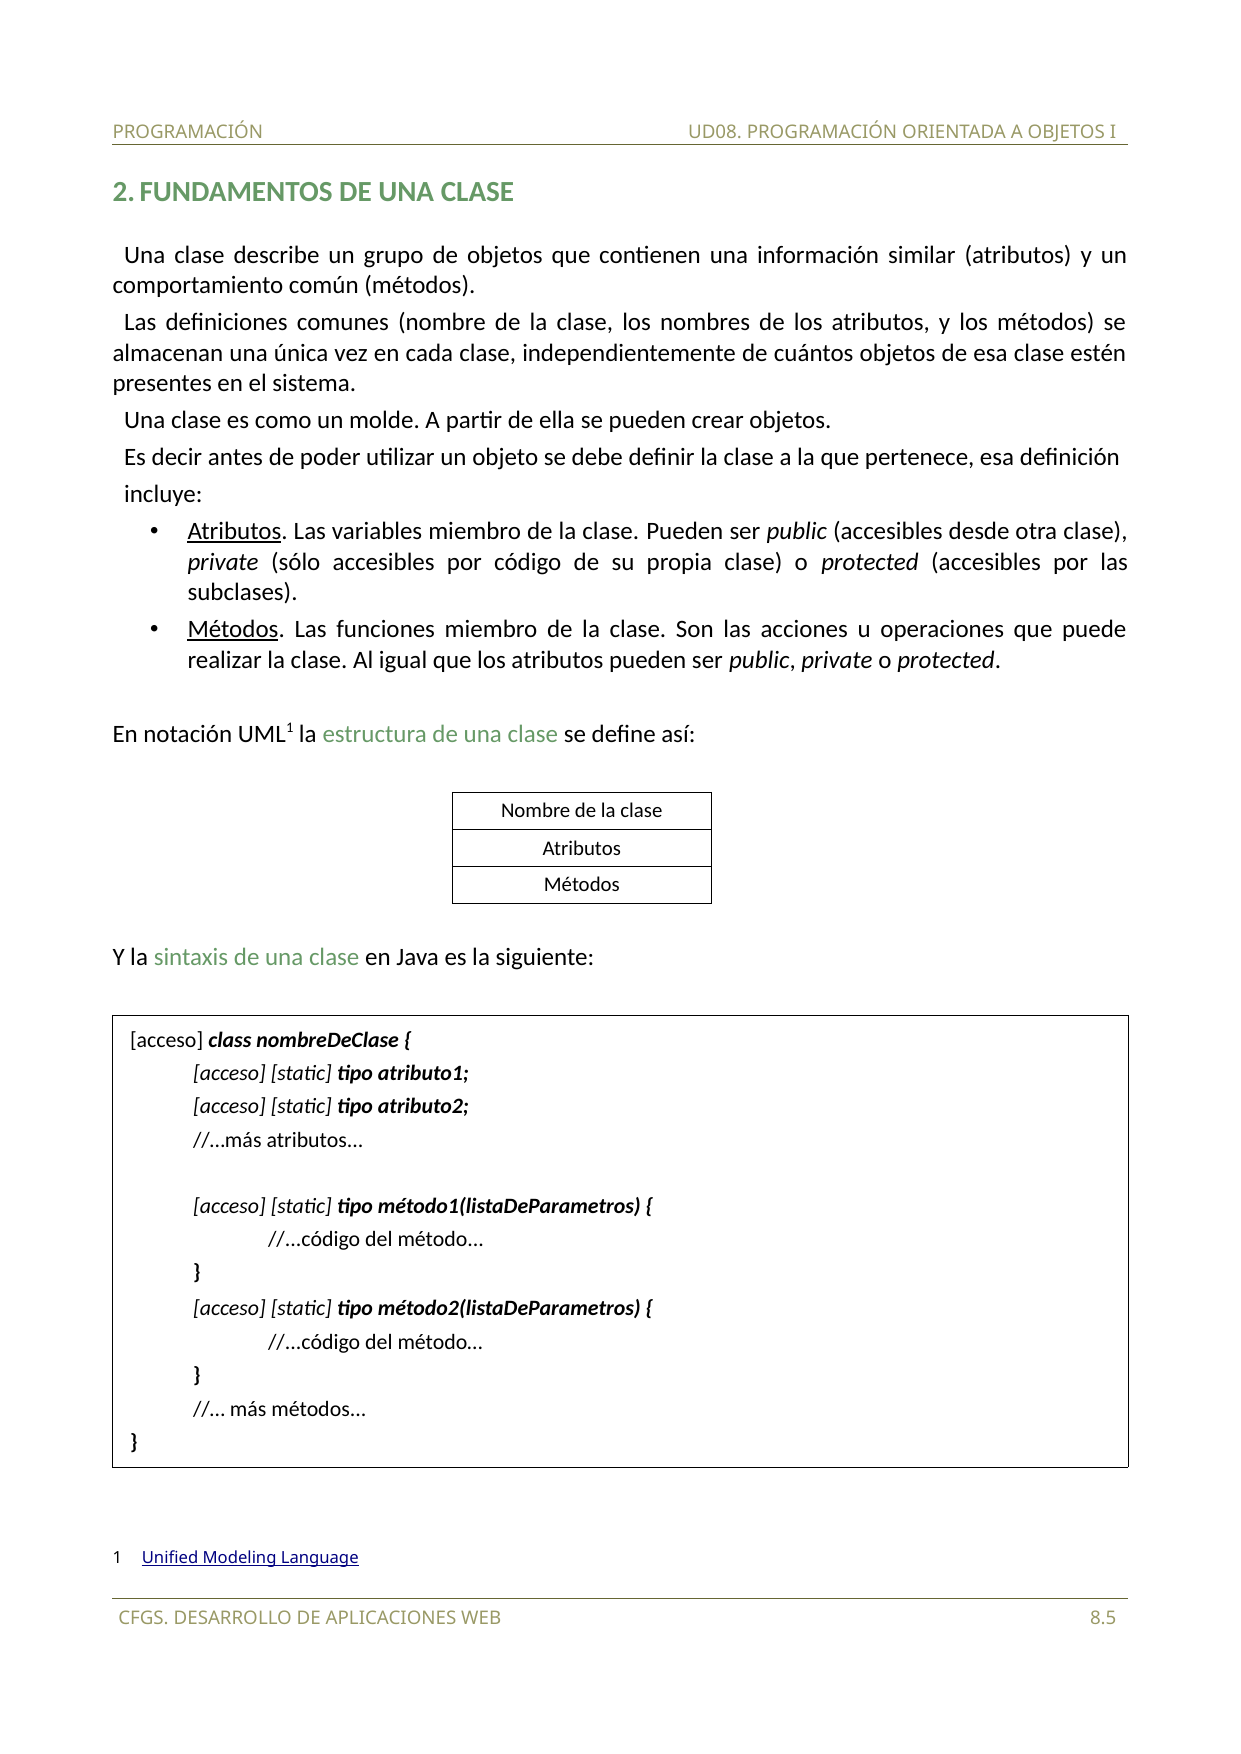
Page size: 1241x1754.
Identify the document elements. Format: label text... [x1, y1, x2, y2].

text Unified Modeling Language [112, 1546, 1128, 1569]
table_cell Métodos [453, 867, 711, 903]
text incluye: [112, 478, 1128, 509]
text Una clase describe un grupo de objetos que contienen una información similar (atributos) y un comportamiento común (métodos). [112, 239, 1128, 300]
table_header [acceso] class nombreDeClase { [acceso] [static] tipo atributo1; [acceso] [static] tipo atributo2; //…más atributos... [acceso] [static] tipo método1(listaDeParametros) { //...código del método... } [acceso] [static] tipo método2(listaDeParametros) { //...código del método… } //… más métodos... } [113, 1016, 1128, 1467]
text Y la sintaxis de una clase en Java es la siguiente: [112, 941, 1128, 971]
text Es decir antes de poder utilizar un objeto se debe definir la clase a la que pertenece, esa definición [112, 441, 1128, 472]
text Las definiciones comunes (nombre de la clase, los nombres de los atributos, y los métodos) se almacenan una única vez en cada clase, independientemente de cuántos objetos de esa clase estén presentes en el sistema. [112, 306, 1128, 398]
text Una clase es como un molde. A partir de ella se pueden crear objetos. [112, 404, 1128, 435]
table_cell Atributos [453, 830, 711, 866]
subtitle Fundamentos de una clase [112, 173, 1128, 209]
list Métodos. Las funciones miembro de la clase. Son las acciones u operaciones que puede realizar la clase. Al igual que los atributos pueden ser public, private o protected. [150, 613, 1128, 674]
table_header Nombre de la clase [453, 793, 711, 829]
list Atributos. Las variables miembro de la clase. Pueden ser public (accesibles desde otra clase), private (sólo accesibles por código de su propia clase) o protected (accesibles por las subclases). [150, 515, 1128, 607]
text En notación UML la estructura de una clase se define así: [112, 718, 1128, 748]
